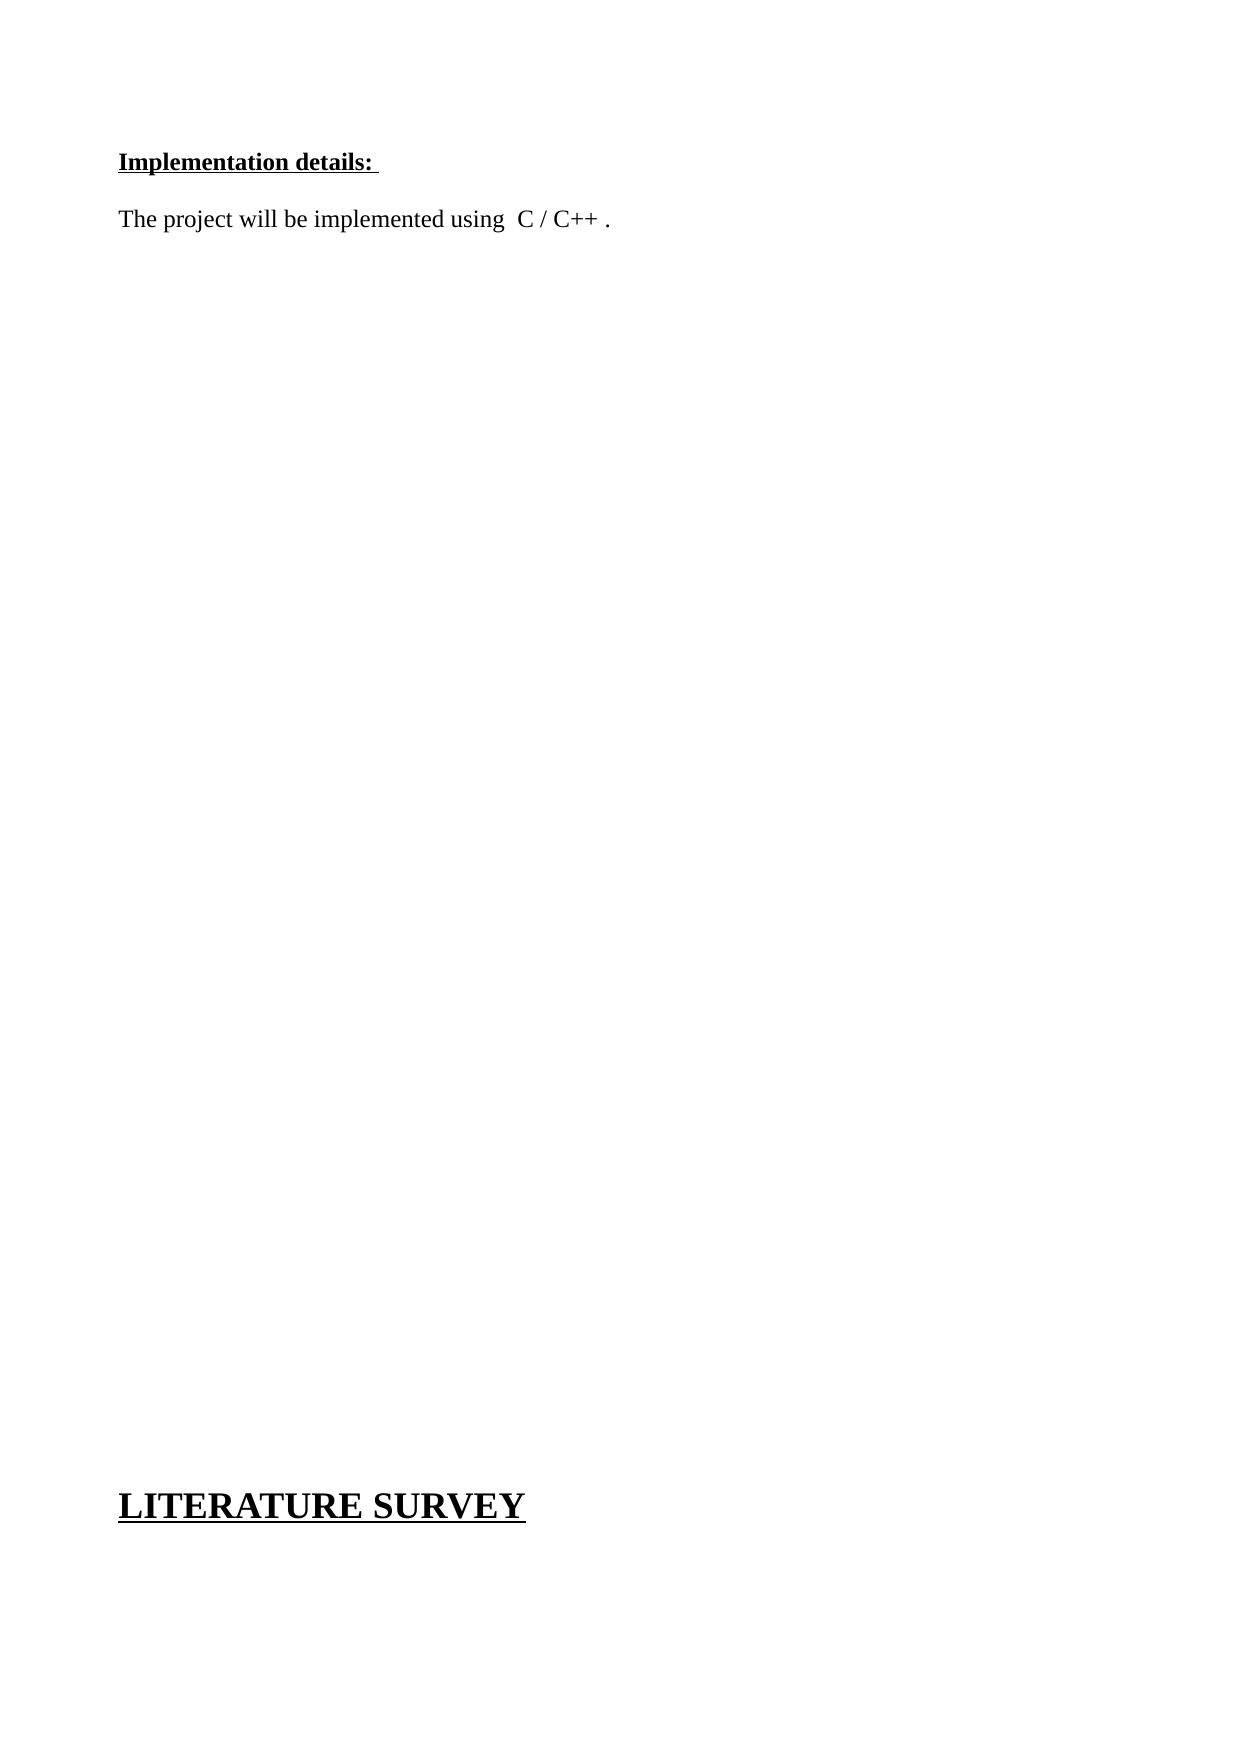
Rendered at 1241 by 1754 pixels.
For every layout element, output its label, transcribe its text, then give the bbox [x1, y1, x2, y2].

text LITERATURE SURVEY [118, 1484, 1122, 1527]
text The project will be implemented using C / C++ . [118, 204, 1122, 233]
text Implementation details: [118, 147, 1122, 176]
